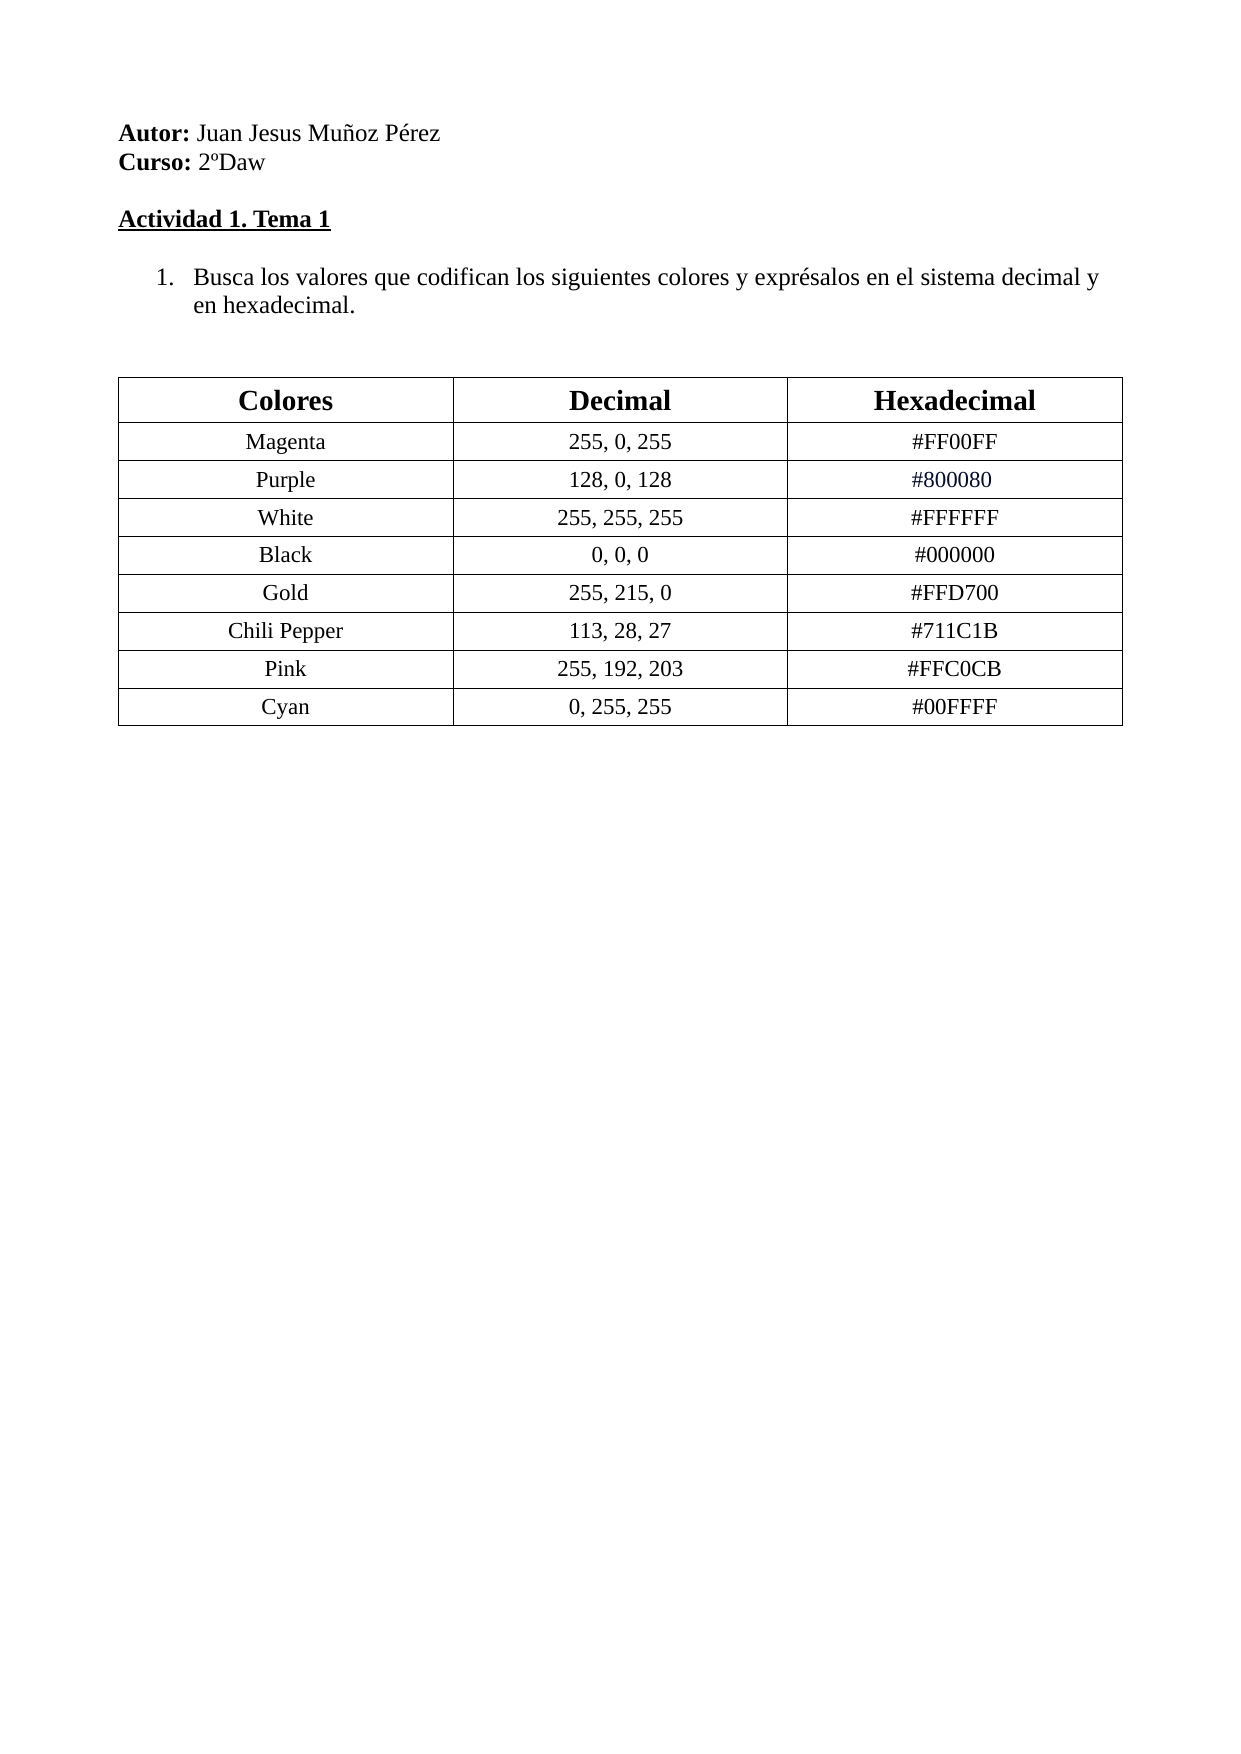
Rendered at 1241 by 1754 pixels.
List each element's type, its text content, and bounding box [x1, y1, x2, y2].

table_cell #FFFFFF [788, 499, 1122, 536]
table_cell Gold [119, 575, 453, 612]
table_cell Magenta [119, 423, 453, 460]
table_cell Purple [119, 461, 453, 498]
table_header Colores [119, 378, 453, 422]
table_cell #711C1B [788, 613, 1122, 649]
table_cell 113, 28, 27 [454, 613, 787, 649]
table_cell 255, 0, 255 [454, 423, 787, 460]
table_cell 128, 0, 128 [454, 461, 787, 498]
table_cell 255, 192, 203 [454, 651, 787, 687]
table_cell #FFC0CB [788, 651, 1122, 687]
text Curso: 2ºDaw [118, 147, 1122, 176]
table_cell 255, 215, 0 [454, 575, 787, 612]
table_cell Chili Pepper [119, 613, 453, 649]
list Busca los valores que codifican los siguientes colores y exprésalos en el sistema decimal y en hexadecimal. [156, 262, 1122, 319]
table_cell 255, 255, 255 [454, 499, 787, 536]
table_header Decimal [454, 378, 787, 422]
table_cell #FF00FF [788, 423, 1122, 460]
table_cell #00FFFF [788, 689, 1122, 725]
table_cell White [119, 499, 453, 536]
table_cell #800080 [788, 461, 1122, 498]
text Actividad 1. Tema 1 [118, 204, 1122, 233]
table_cell 0, 0, 0 [454, 537, 787, 574]
table_cell #000000 [788, 537, 1122, 574]
table_cell Pink [119, 651, 453, 687]
table_cell Cyan [119, 689, 453, 725]
text Autor: Juan Jesus Muñoz Pérez [118, 118, 1122, 147]
table_cell 0, 255, 255 [454, 689, 787, 725]
table_cell Black [119, 537, 453, 574]
table_header Hexadecimal [788, 378, 1122, 422]
table_cell #FFD700 [788, 575, 1122, 612]
